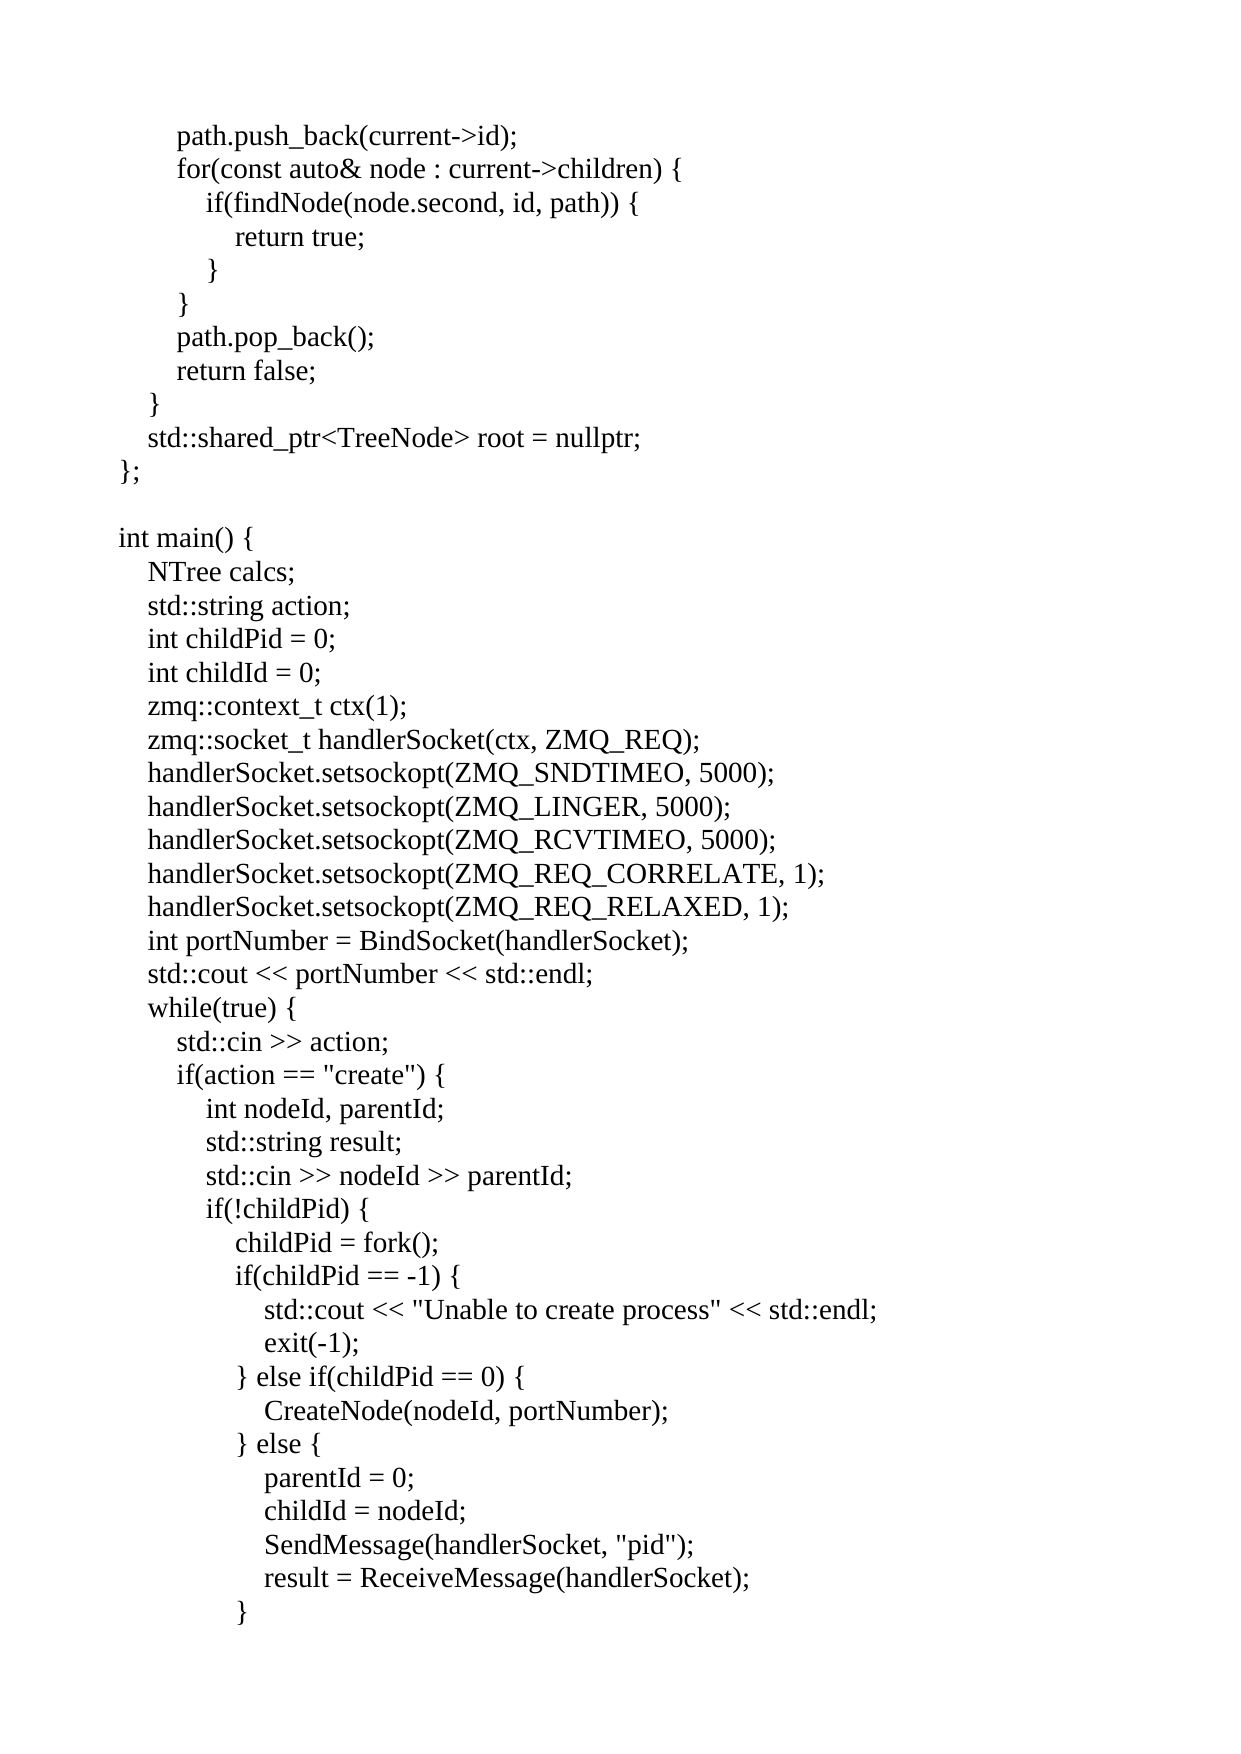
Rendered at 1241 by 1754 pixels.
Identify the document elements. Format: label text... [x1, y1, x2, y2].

text handlerSocket.setsockopt(ZMQ_LINGER, 5000); [118, 789, 1122, 822]
text std::cout << "Unable to create process" << std::endl; [118, 1292, 1122, 1326]
text for(const auto& node : current->children) { [118, 152, 1122, 185]
text std::cout << portNumber << std::endl; [118, 957, 1122, 990]
text std::cin >> nodeId >> parentId; [118, 1158, 1122, 1191]
text } else if(childPid == 0) { [118, 1359, 1122, 1393]
text handlerSocket.setsockopt(ZMQ_REQ_CORRELATE, 1); [118, 856, 1122, 889]
text zmq::context_t ctx(1); [118, 688, 1122, 722]
text int childPid = 0; [118, 621, 1122, 655]
text } [118, 252, 1122, 286]
text std::string action; [118, 588, 1122, 621]
text if(action == "create") { [118, 1057, 1122, 1091]
text CreateNode(nodeId, portNumber); [118, 1393, 1122, 1426]
text return true; [118, 219, 1122, 252]
text zmq::socket_t handlerSocket(ctx, ZMQ_REQ); [118, 722, 1122, 755]
text exit(-1); [118, 1326, 1122, 1359]
text int childId = 0; [118, 655, 1122, 688]
text } [118, 286, 1122, 319]
text path.push_back(current->id); [118, 118, 1122, 152]
text childId = nodeId; [118, 1493, 1122, 1527]
text int portNumber = BindSocket(handlerSocket); [118, 923, 1122, 957]
text } [118, 386, 1122, 420]
text int nodeId, parentId; [118, 1091, 1122, 1124]
text std::cin >> action; [118, 1024, 1122, 1057]
text if(findNode(node.second, id, path)) { [118, 185, 1122, 219]
text parentId = 0; [118, 1460, 1122, 1493]
text std::shared_ptr<TreeNode> root = nullptr; [118, 420, 1122, 453]
text handlerSocket.setsockopt(ZMQ_REQ_RELAXED, 1); [118, 889, 1122, 923]
text if(childPid == -1) { [118, 1258, 1122, 1292]
text handlerSocket.setsockopt(ZMQ_SNDTIMEO, 5000); [118, 755, 1122, 789]
text } else { [118, 1426, 1122, 1460]
text handlerSocket.setsockopt(ZMQ_RCVTIMEO, 5000); [118, 822, 1122, 856]
text std::string result; [118, 1124, 1122, 1158]
text path.pop_back(); [118, 319, 1122, 353]
text return false; [118, 353, 1122, 386]
text }; [118, 453, 1122, 487]
text } [118, 1594, 1122, 1627]
text childPid = fork(); [118, 1225, 1122, 1258]
text if(!childPid) { [118, 1191, 1122, 1225]
text NTree calcs; [118, 554, 1122, 588]
text while(true) { [118, 990, 1122, 1024]
text int main() { [118, 521, 1122, 554]
text result = ReceiveMessage(handlerSocket); [118, 1560, 1122, 1594]
text SendMessage(handlerSocket, "pid"); [118, 1527, 1122, 1560]
